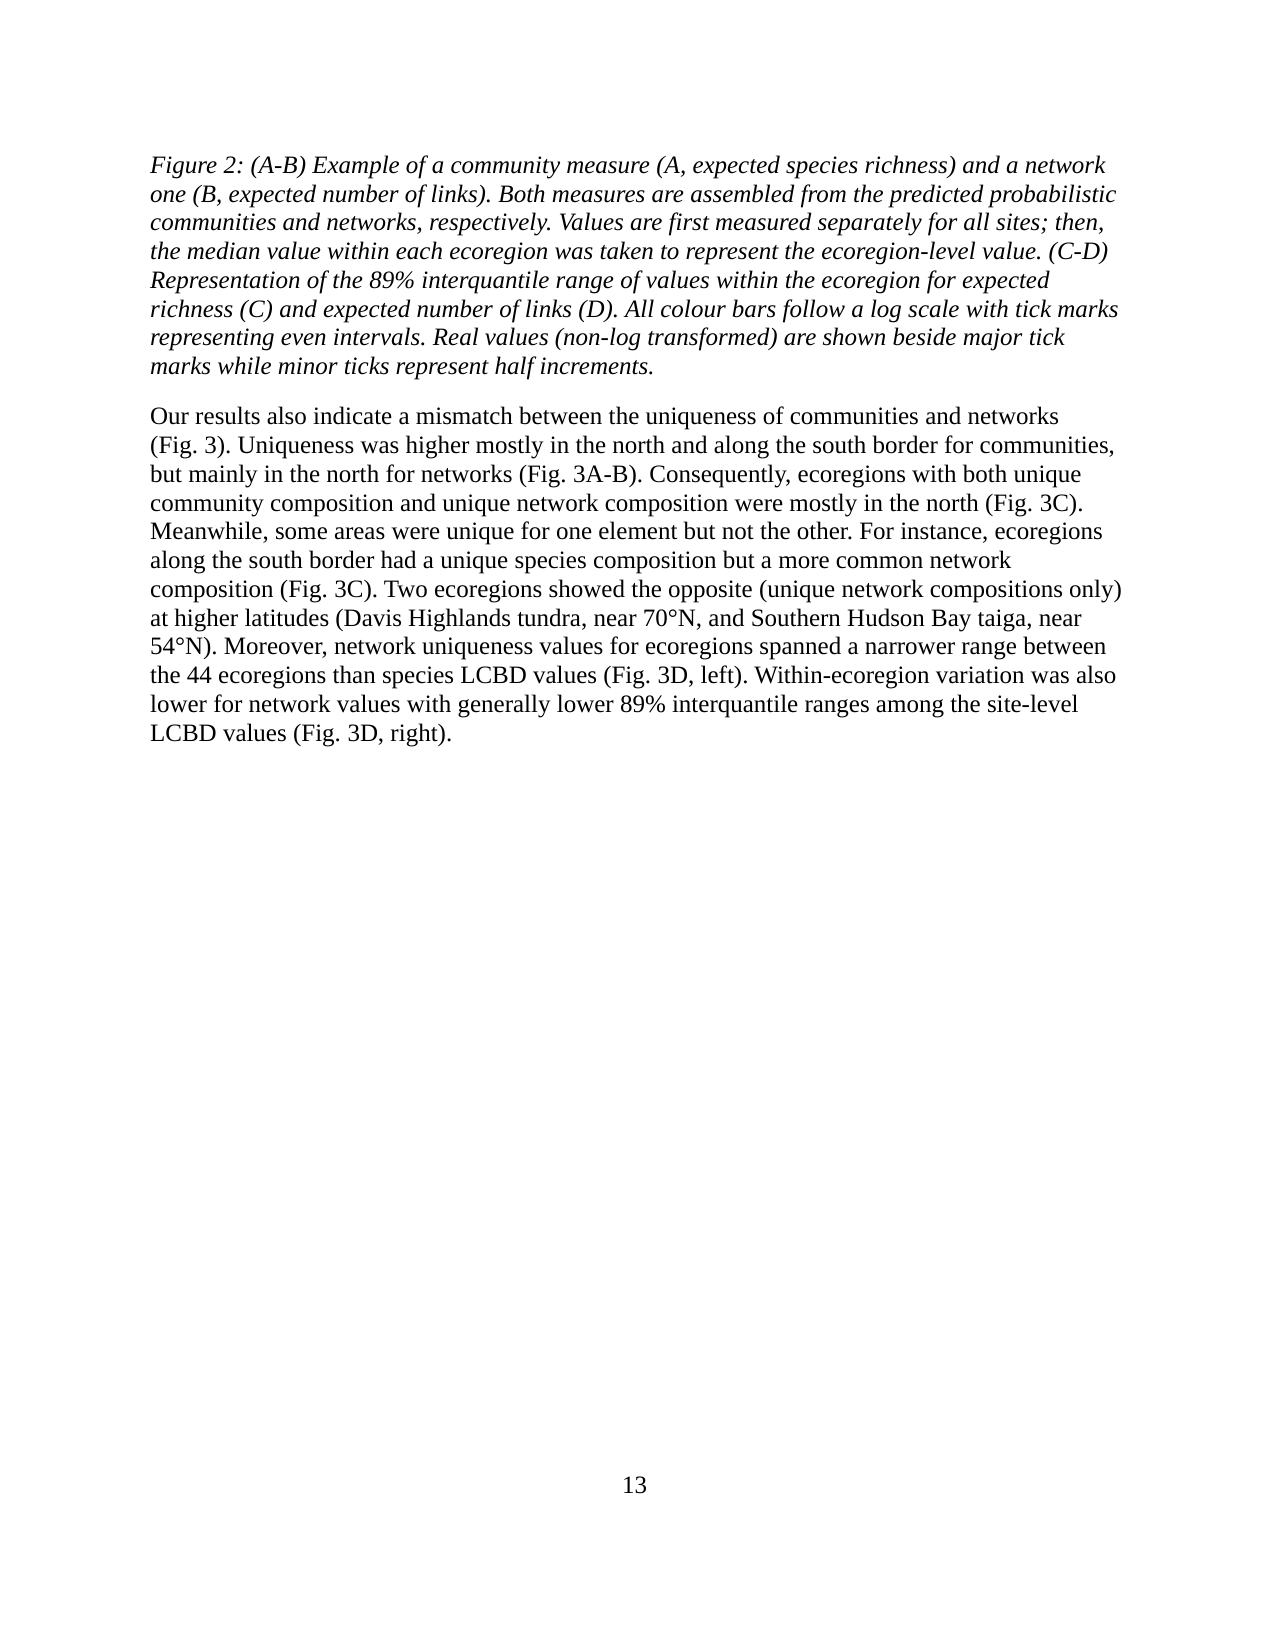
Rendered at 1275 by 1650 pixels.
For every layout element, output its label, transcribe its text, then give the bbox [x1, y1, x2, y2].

text Figure 2: (A-B) Example of a community measure (A, expected species richness) and a network one (B, expected number of links). Both measures are assembled from the predicted probabilistic communities and networks, respectively. Values are first measured separately for all sites; then, the median value within each ecoregion was taken to represent the ecoregion-level value. (C-D) Representation of the 89% interquantile range of values within the ecoregion for expected richness (C) and expected number of links (D). All colour bars follow a log scale with tick marks representing even intervals. Real values (non-log transformed) are shown beside major tick marks while minor ticks represent half increments. [150, 150, 1125, 380]
text Our results also indicate a mismatch between the uniqueness of communities and networks (Fig. 3). Uniqueness was higher mostly in the north and along the south border for communities, but mainly in the north for networks (Fig. 3A-B). Consequently, ecoregions with both unique community composition and unique network composition were mostly in the north (Fig. 3C). Meanwhile, some areas were unique for one element but not the other. For instance, ecoregions along the south border had a unique species composition but a more common network composition (Fig. 3C). Two ecoregions showed the opposite (unique network compositions only) at higher latitudes (Davis Highlands tundra, near 70°N, and Southern Hudson Bay taiga, near 54°N). Moreover, network uniqueness values for ecoregions spanned a narrower range between the 44 ecoregions than species LCBD values (Fig. 3D, left). Within-ecoregion variation was also lower for network values with generally lower 89% interquantile ranges among the site-level LCBD values (Fig. 3D, right). [150, 401, 1125, 746]
